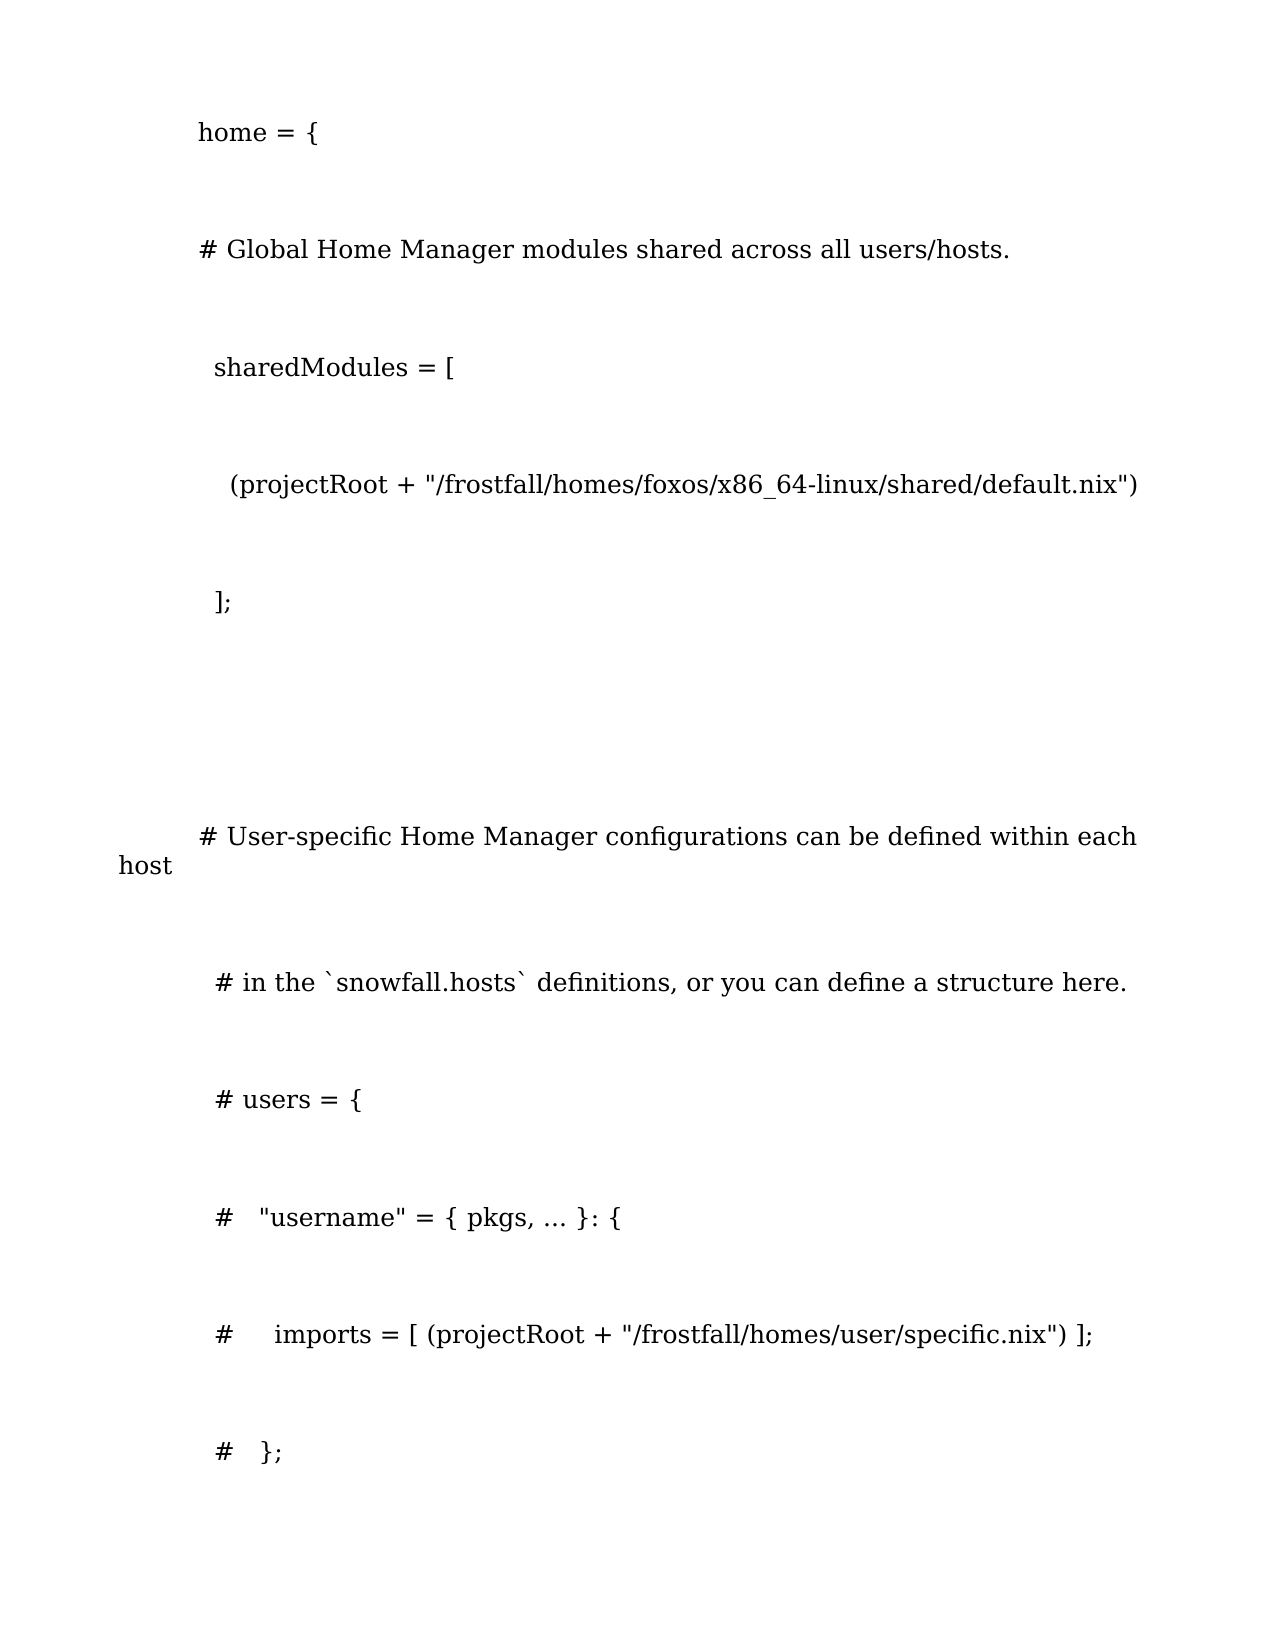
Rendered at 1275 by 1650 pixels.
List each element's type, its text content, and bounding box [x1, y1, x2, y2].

text # Global Home Manager modules shared across all users/hosts. [118, 235, 1157, 264]
text (projectRoot + "/frostfall/homes/foxos/x86_64-linux/shared/default.nix") [118, 470, 1157, 499]
text # users = { [118, 1086, 1157, 1115]
text # in the `snowfall.hosts` definitions, or you can define a structure here. [118, 968, 1157, 997]
text # }; [118, 1437, 1157, 1467]
text ]; [118, 587, 1157, 616]
text # User-specific Home Manager configurations can be defined within each host [118, 822, 1157, 880]
text home = { [118, 118, 1157, 147]
text # imports = [ (projectRoot + "/frostfall/homes/user/specific.nix") ]; [118, 1320, 1157, 1349]
text # "username" = { pkgs, ... }: { [118, 1203, 1157, 1232]
text sharedModules = [ [118, 353, 1157, 382]
